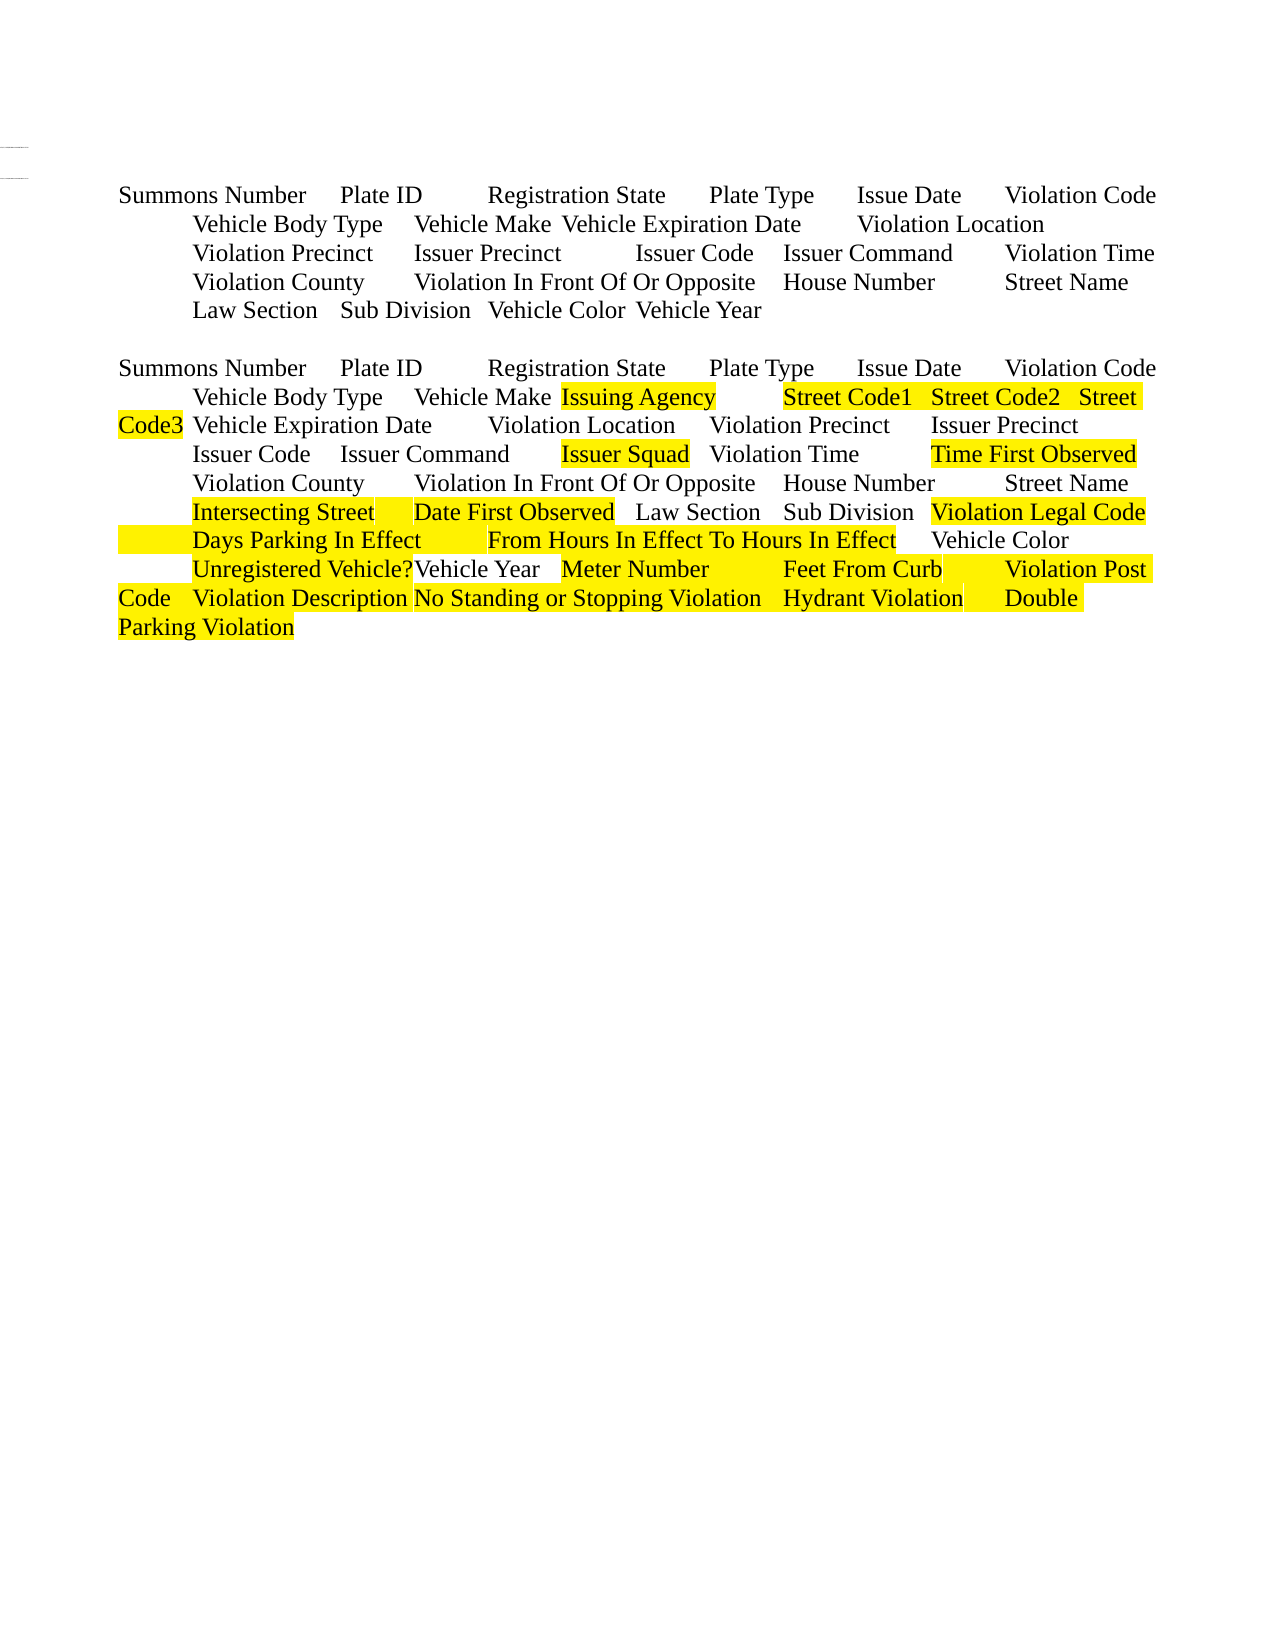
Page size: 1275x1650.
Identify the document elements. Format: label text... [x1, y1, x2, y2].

text Summons Number Plate ID Registration State Plate Type Issue Date Violation Code Vehicle Body Type Vehicle Make Issuing Agency Street Code1 Street Code2 Street Code3 Vehicle Expiration Date Violation Location Violation Precinct Issuer Precinct Issuer Code Issuer Command Issuer Squad Violation Time Time First Observed Violation County Violation In Front Of Or Opposite House Number Street Name Intersecting Street Date First Observed Law Section Sub Division Violation Legal Code Days Parking In Effect From Hours In Effect To Hours In Effect Vehicle Color Unregistered Vehicle? Vehicle Year Meter Number Feet From Curb Violation Post Code Violation Description No Standing or Stopping Violation Hydrant Violation Double Parking Violation [118, 353, 1157, 640]
text Summons Number Plate ID Registration State Plate Type Issue Date Violation Code Vehicle Body Type Vehicle Make Vehicle Expiration Date Violation Location Violation Precinct Issuer Precinct Issuer Code Issuer Command Violation Time Violation County Violation In Front Of Or Opposite House Number Street Name Law Section Sub Division Vehicle Color Vehicle Year [118, 178, 1157, 324]
